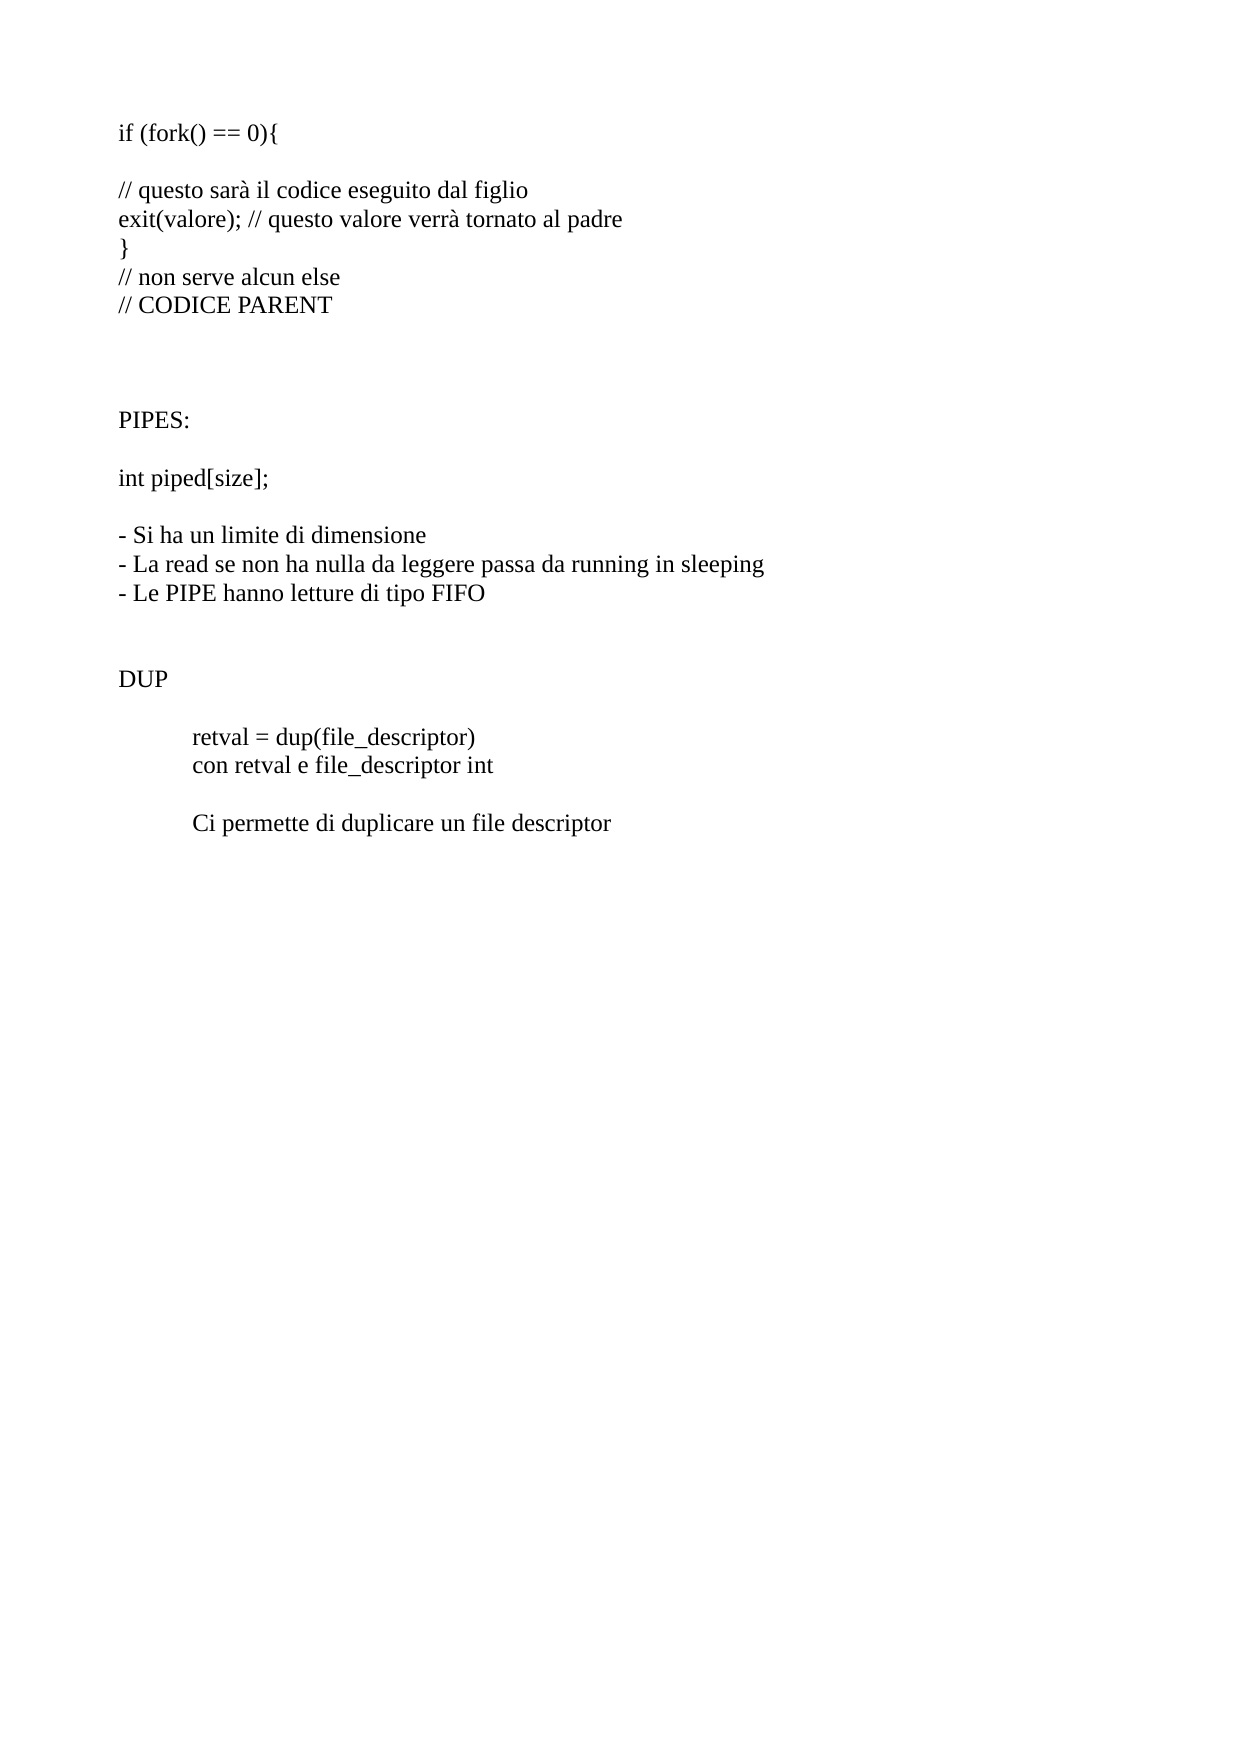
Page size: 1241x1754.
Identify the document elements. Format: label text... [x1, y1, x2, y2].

text } [118, 233, 1122, 262]
text // non serve alcun else [118, 262, 1122, 291]
text // questo sarà il codice eseguito dal figlio [118, 176, 1122, 204]
text retval = dup(file_descriptor) [118, 722, 1122, 751]
text exit(valore); // questo valore verrà tornato al padre [118, 204, 1122, 233]
text Ci permette di duplicare un file descriptor [118, 808, 1122, 837]
text if (fork() == 0){ [118, 118, 1122, 147]
text - Si ha un limite di dimensione [118, 521, 1122, 549]
text int piped[size]; [118, 463, 1122, 492]
text - La read se non ha nulla da leggere passa da running in sleeping [118, 549, 1122, 578]
text - Le PIPE hanno letture di tipo FIFO [118, 578, 1122, 607]
text PIPES: [118, 406, 1122, 434]
text DUP [118, 664, 1122, 693]
text // CODICE PARENT [118, 291, 1122, 319]
text con retval e file_descriptor int [118, 751, 1122, 779]
